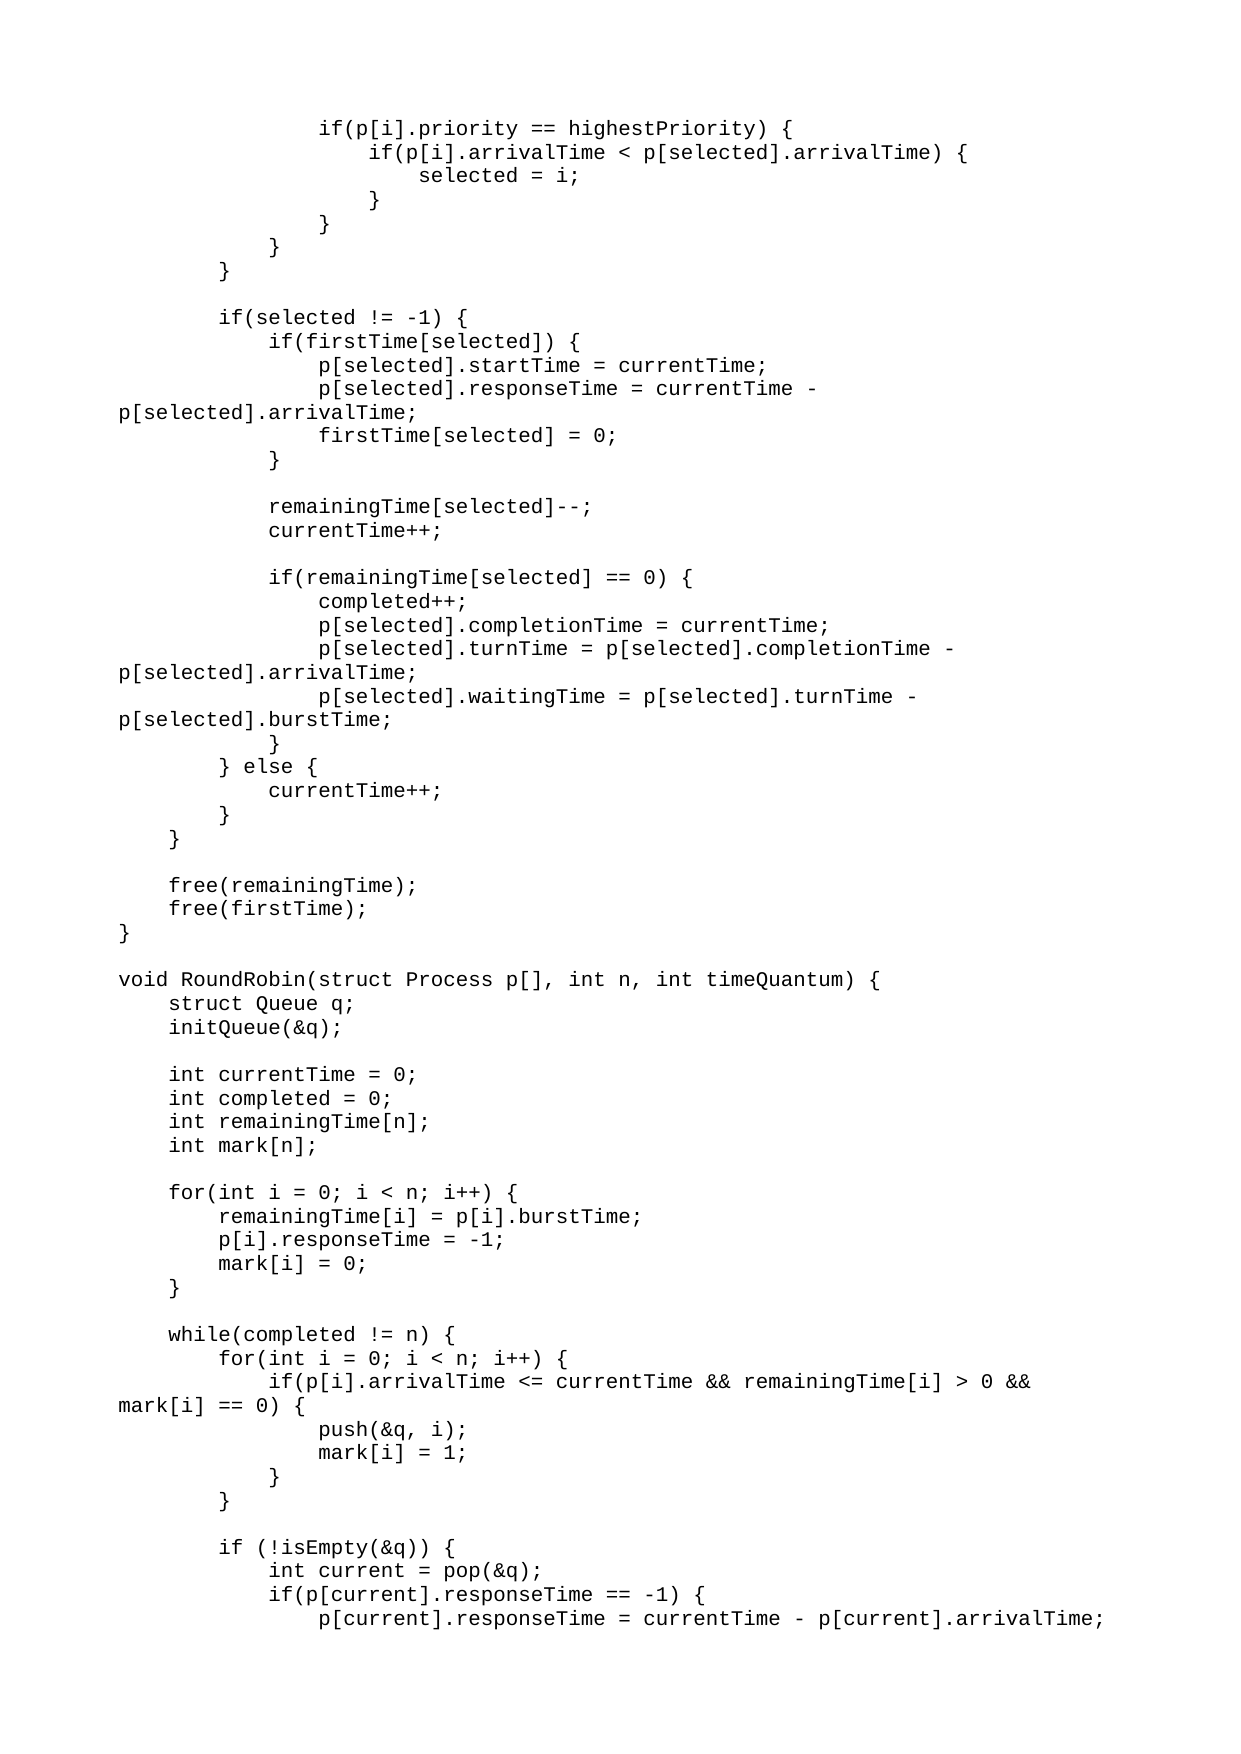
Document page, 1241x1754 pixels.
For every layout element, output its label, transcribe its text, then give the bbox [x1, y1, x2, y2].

text if(remainingTime[selected] == 0) { [118, 567, 1122, 591]
text } [118, 804, 1122, 827]
text } [118, 1489, 1122, 1513]
text } [118, 213, 1122, 236]
text mark[i] = 0; [118, 1253, 1122, 1277]
text } [118, 922, 1122, 946]
text } [118, 260, 1122, 284]
text if(selected != -1) { [118, 307, 1122, 331]
text if(p[i].priority == highestPriority) { [118, 118, 1122, 142]
text p[selected].responseTime = currentTime - p[selected].arrivalTime; [118, 378, 1122, 426]
text while(completed != n) { [118, 1324, 1122, 1348]
text void RoundRobin(struct Process p[], int n, int timeQuantum) { [118, 969, 1122, 993]
text int remainingTime[n]; [118, 1111, 1122, 1135]
text remainingTime[i] = p[i].burstTime; [118, 1206, 1122, 1229]
text p[selected].startTime = currentTime; [118, 354, 1122, 378]
text int mark[n]; [118, 1135, 1122, 1158]
text selected = i; [118, 165, 1122, 189]
text } else { [118, 757, 1122, 780]
text } [118, 236, 1122, 260]
text } [118, 189, 1122, 213]
text if(firstTime[selected]) { [118, 331, 1122, 354]
text push(&q, i); [118, 1419, 1122, 1442]
text if(p[i].arrivalTime <= currentTime && remainingTime[i] > 0 && mark[i] == 0) { [118, 1371, 1122, 1419]
text for(int i = 0; i < n; i++) { [118, 1182, 1122, 1206]
text struct Queue q; [118, 993, 1122, 1017]
text if(p[i].arrivalTime < p[selected].arrivalTime) { [118, 142, 1122, 165]
text completed++; [118, 591, 1122, 615]
text } [118, 733, 1122, 757]
text } [118, 449, 1122, 473]
text free(remainingTime); [118, 875, 1122, 898]
text for(int i = 0; i < n; i++) { [118, 1348, 1122, 1371]
text p[selected].completionTime = currentTime; [118, 615, 1122, 638]
text p[i].responseTime = -1; [118, 1229, 1122, 1253]
text int completed = 0; [118, 1088, 1122, 1111]
text p[selected].waitingTime = p[selected].turnTime - p[selected].burstTime; [118, 686, 1122, 733]
text initQueue(&q); [118, 1017, 1122, 1040]
text currentTime++; [118, 520, 1122, 544]
text int currentTime = 0; [118, 1064, 1122, 1088]
text currentTime++; [118, 780, 1122, 804]
text if (!isEmpty(&q)) { [118, 1537, 1122, 1561]
text p[current].responseTime = currentTime - p[current].arrivalTime; [118, 1608, 1122, 1631]
text int current = pop(&q); [118, 1561, 1122, 1584]
text } [118, 827, 1122, 851]
text if(p[current].responseTime == -1) { [118, 1584, 1122, 1608]
text } [118, 1466, 1122, 1489]
text mark[i] = 1; [118, 1442, 1122, 1466]
text free(firstTime); [118, 898, 1122, 922]
text } [118, 1277, 1122, 1300]
text firstTime[selected] = 0; [118, 426, 1122, 449]
text p[selected].turnTime = p[selected].completionTime - p[selected].arrivalTime; [118, 638, 1122, 686]
text remainingTime[selected]--; [118, 496, 1122, 520]
